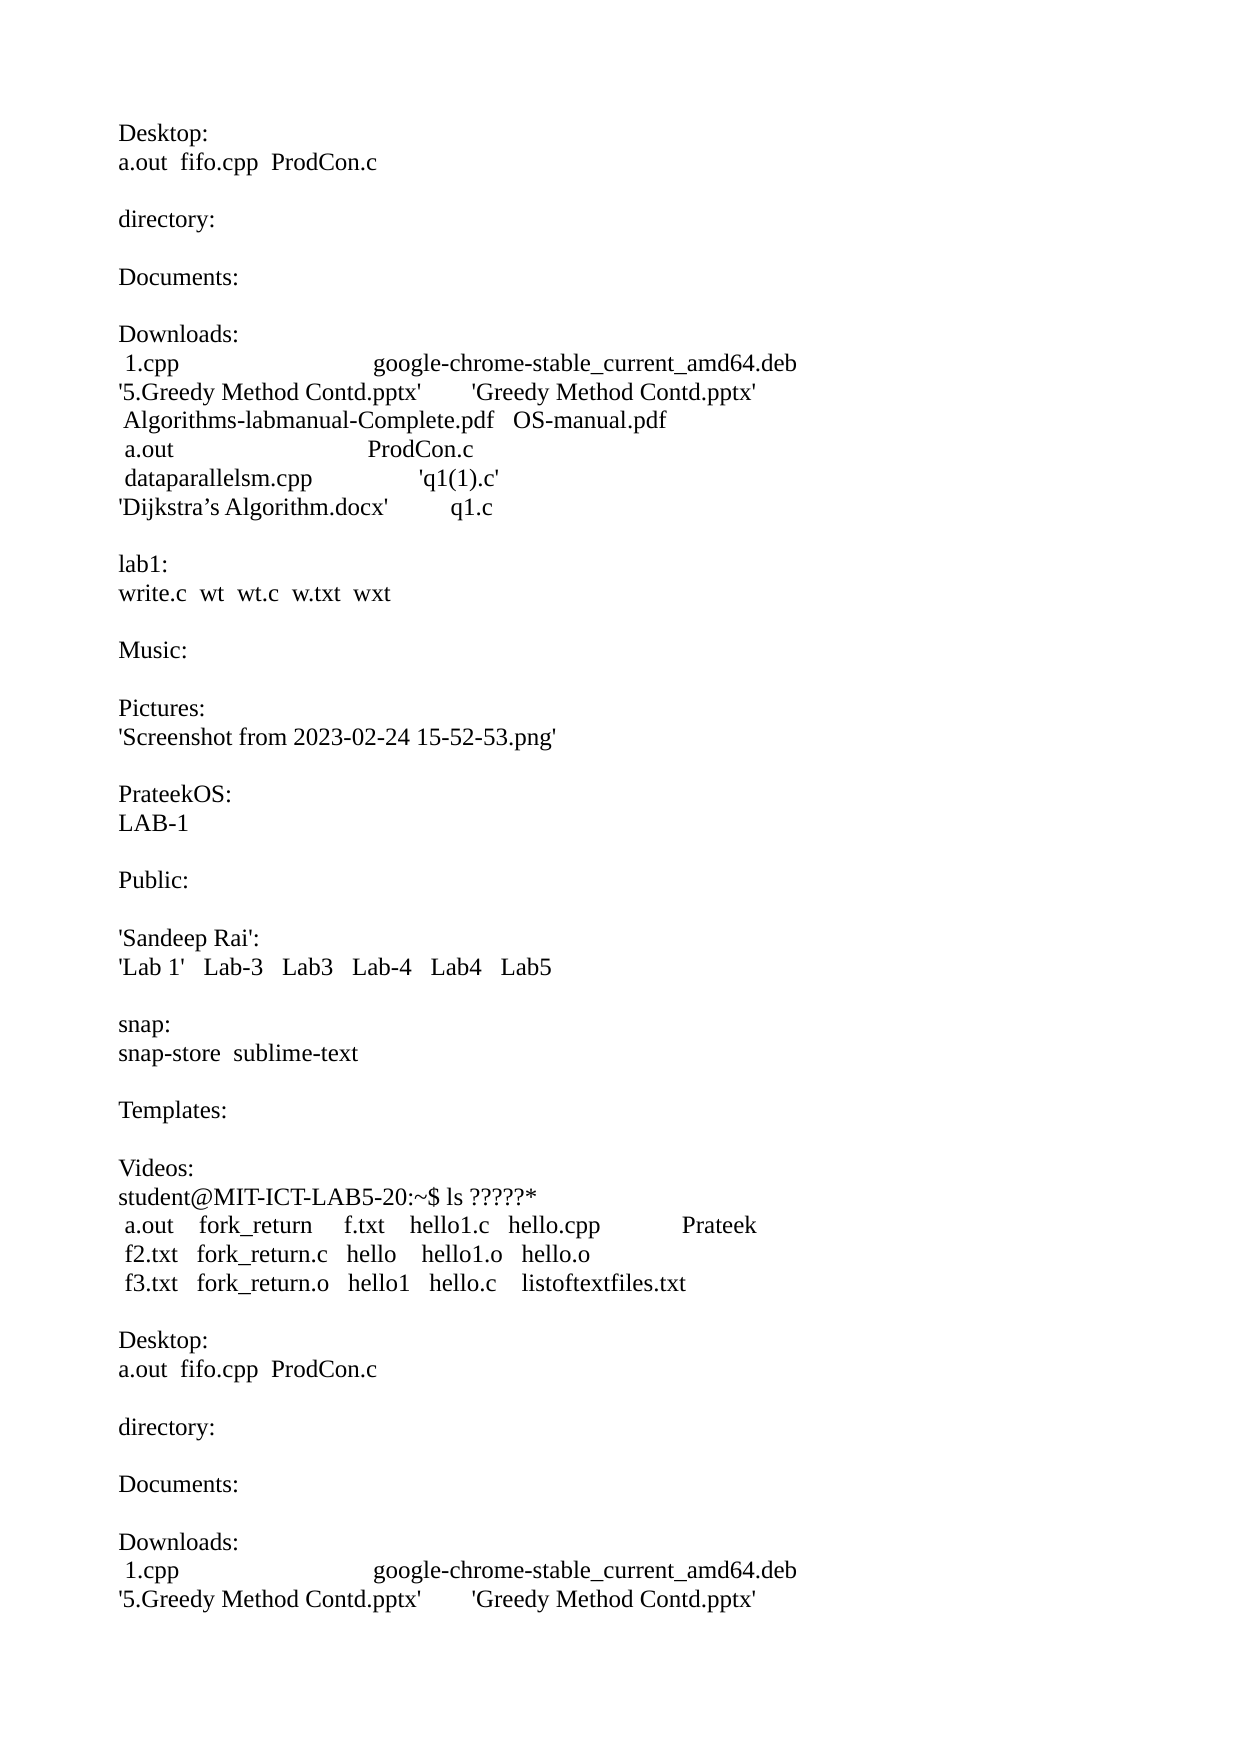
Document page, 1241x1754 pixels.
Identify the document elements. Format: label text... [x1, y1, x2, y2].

text a.out fork_return f.txt hello1.c hello.cpp Prateek [118, 1211, 1122, 1239]
text a.out fifo.cpp ProdCon.c [118, 1354, 1122, 1383]
text LAB-1 [118, 808, 1122, 837]
text '5.Greedy Method Contd.pptx' 'Greedy Method Contd.pptx' [118, 377, 1122, 406]
text snap: [118, 1009, 1122, 1038]
text write.c wt wt.c w.txt wxt [118, 578, 1122, 607]
text dataparallelsm.cpp 'q1(1).c' [118, 463, 1122, 492]
text Desktop: [118, 1326, 1122, 1354]
text 1.cpp google-chrome-stable_current_amd64.deb [118, 1556, 1122, 1584]
text f3.txt fork_return.o hello1 hello.c listoftextfiles.txt [118, 1268, 1122, 1297]
text Public: [118, 866, 1122, 894]
text 'Sandeep Rai': [118, 923, 1122, 952]
text Downloads: [118, 319, 1122, 348]
text Videos: [118, 1153, 1122, 1182]
text 'Screenshot from 2023-02-24 15-52-53.png' [118, 722, 1122, 751]
text PrateekOS: [118, 779, 1122, 808]
text Desktop: [118, 118, 1122, 147]
text student@MIT-ICT-LAB5-20:~$ ls ?????* [118, 1182, 1122, 1211]
text '5.Greedy Method Contd.pptx' 'Greedy Method Contd.pptx' [118, 1584, 1122, 1613]
text lab1: [118, 549, 1122, 578]
text Documents: [118, 262, 1122, 291]
text directory: [118, 1412, 1122, 1441]
text Templates: [118, 1096, 1122, 1124]
text 'Dijkstra’s Algorithm.docx' q1.c [118, 492, 1122, 521]
text directory: [118, 204, 1122, 233]
text a.out ProdCon.c [118, 434, 1122, 463]
text Downloads: [118, 1527, 1122, 1556]
text f2.txt fork_return.c hello hello1.o hello.o [118, 1239, 1122, 1268]
text snap-store sublime-text [118, 1038, 1122, 1067]
text Music: [118, 636, 1122, 664]
text 'Lab 1' Lab-3 Lab3 Lab-4 Lab4 Lab5 [118, 952, 1122, 981]
text Algorithms-labmanual-Complete.pdf OS-manual.pdf [118, 406, 1122, 434]
text a.out fifo.cpp ProdCon.c [118, 147, 1122, 176]
text Pictures: [118, 693, 1122, 722]
text 1.cpp google-chrome-stable_current_amd64.deb [118, 348, 1122, 377]
text Documents: [118, 1469, 1122, 1498]
